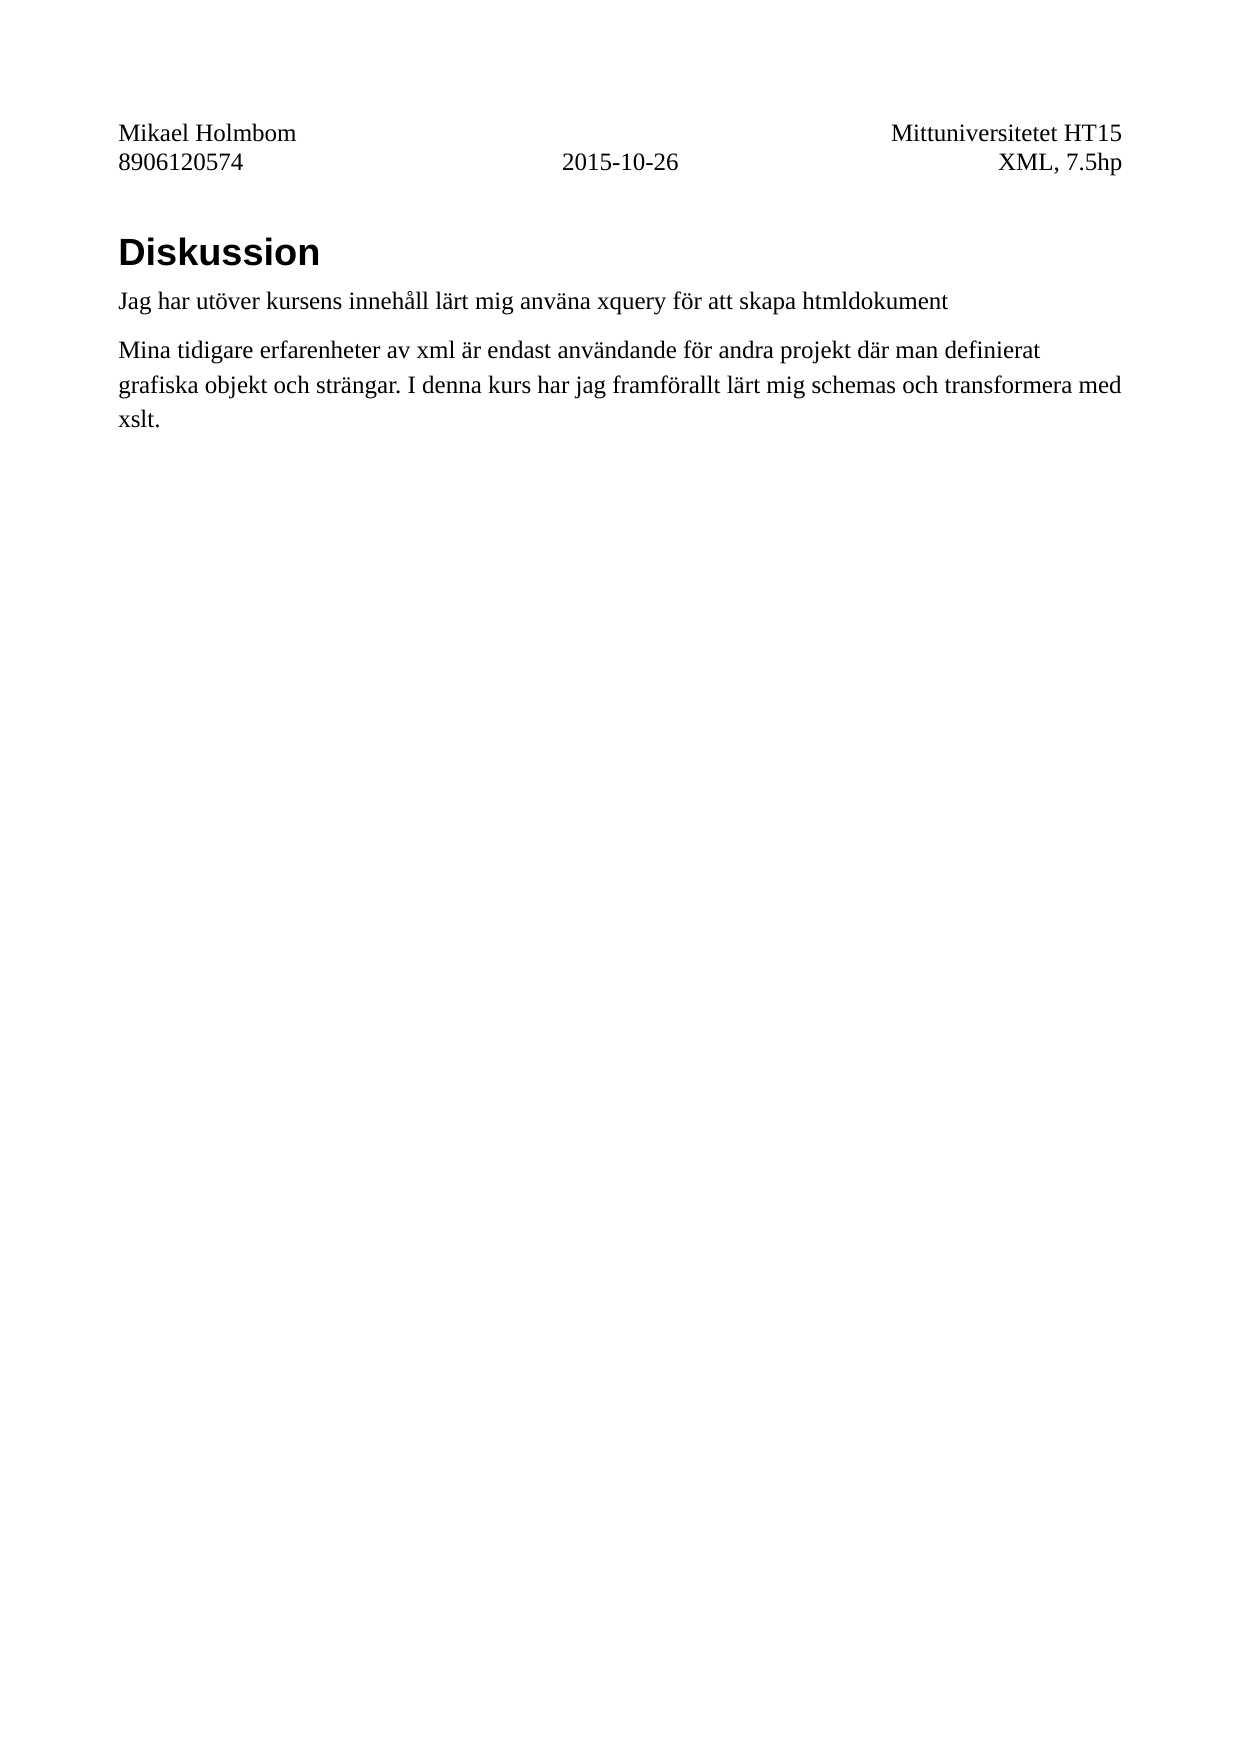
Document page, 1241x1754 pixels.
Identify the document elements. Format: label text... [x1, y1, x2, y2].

text Mina tidigare erfarenheter av xml är endast användande för andra projekt där man definierat grafiska objekt och strängar. I denna kurs har jag framförallt lärt mig schemas och transformera med xslt. [118, 335, 1122, 433]
subtitle Diskussion [118, 230, 1122, 274]
text Jag har utöver kursens innehåll lärt mig använa xquery för att skapa htmldokument [118, 286, 1122, 315]
